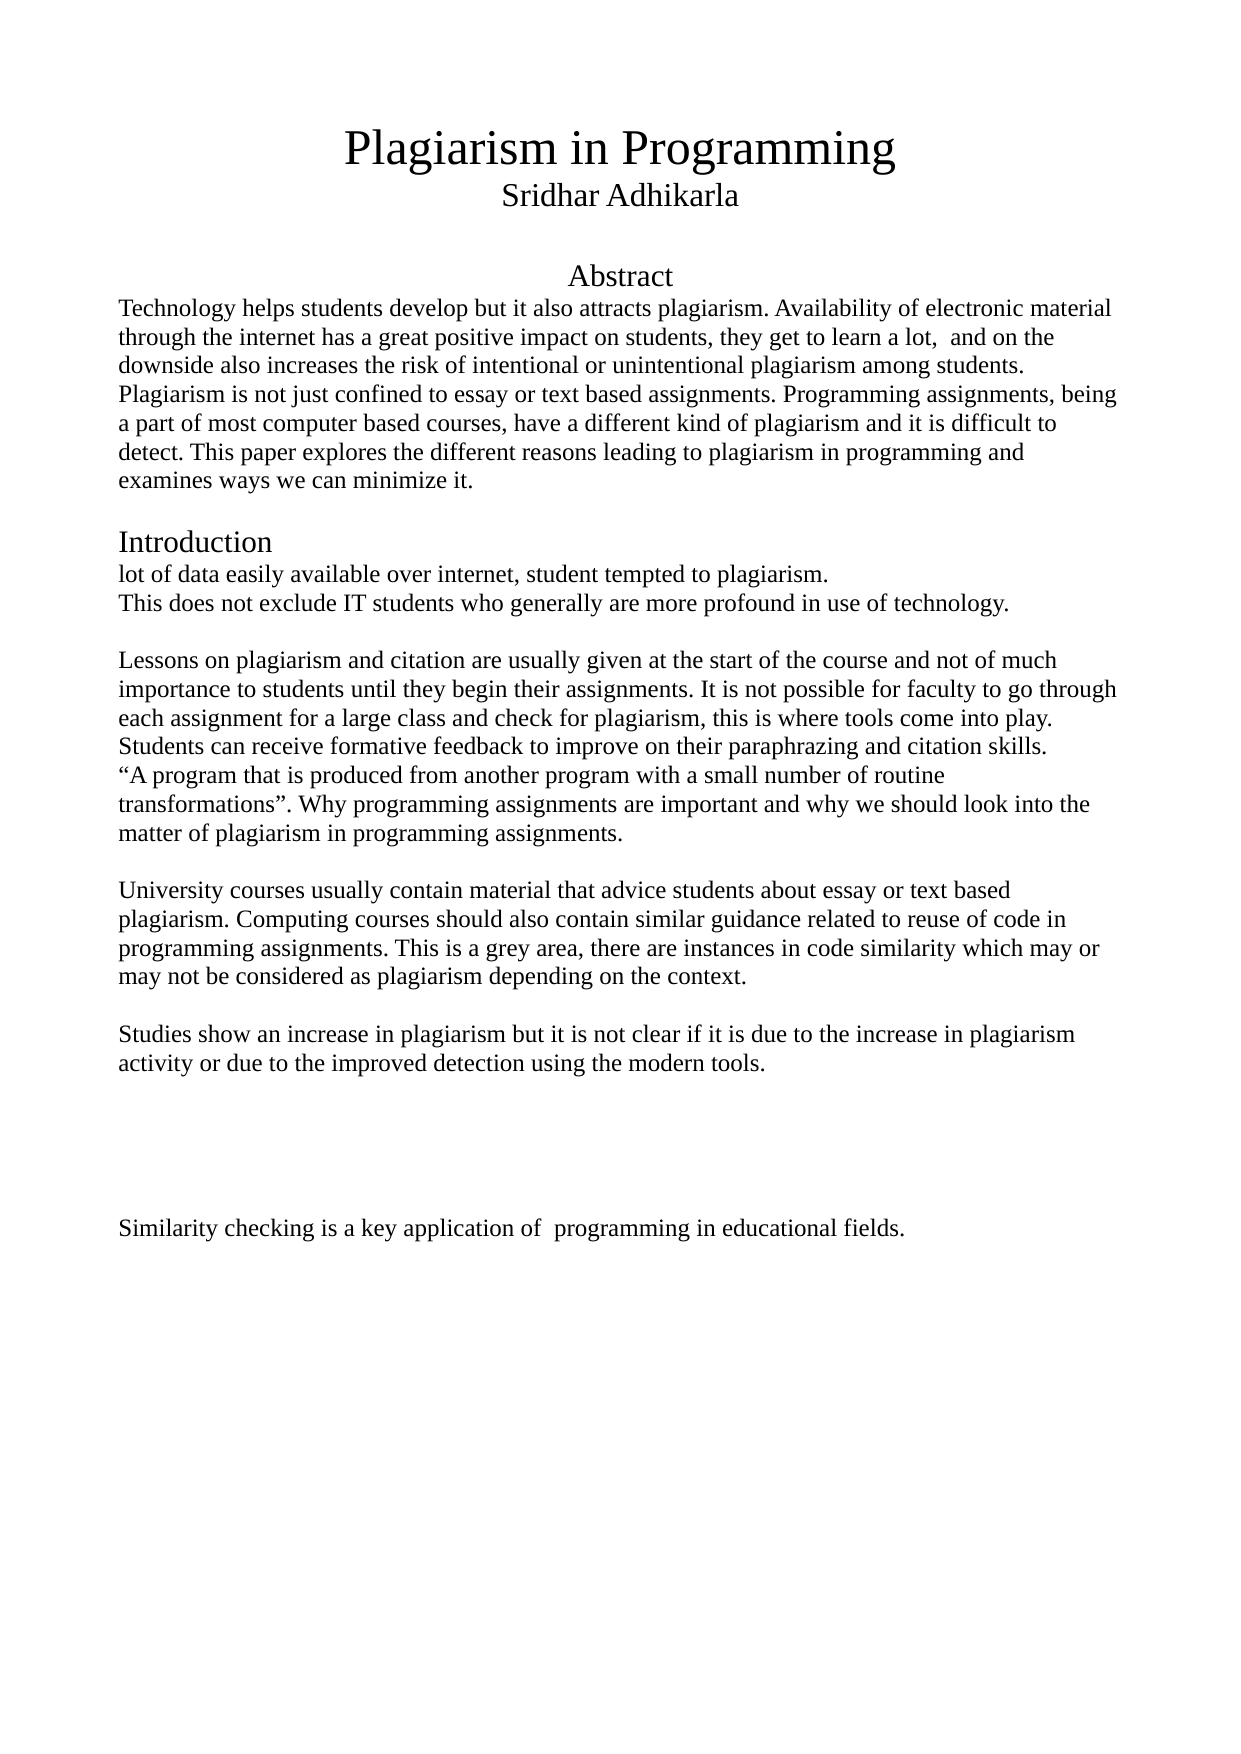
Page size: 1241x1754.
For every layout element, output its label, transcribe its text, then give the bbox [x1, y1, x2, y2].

text University courses usually contain material that advice students about essay or text based plagiarism. Computing courses should also contain similar guidance related to reuse of code in programming assignments. This is a grey area, there are instances in code similarity which may or may not be considered as plagiarism depending on the context. [118, 875, 1122, 990]
text Abstract [118, 257, 1122, 293]
text Studies show an increase in plagiarism but it is not clear if it is due to the increase in plagiarism activity or due to the improved detection using the modern tools. [118, 1019, 1122, 1076]
text Introduction [118, 523, 1122, 559]
text Plagiarism in Programming [118, 118, 1122, 176]
text Similarity checking is a key application of programming in educational fields. [118, 1213, 1122, 1242]
text Technology helps students develop but it also attracts plagiarism. Availability of electronic material through the internet has a great positive impact on students, they get to learn a lot, and on the downside also increases the risk of intentional or unintentional plagiarism among students. Plagiarism is not just confined to essay or text based assignments. Programming assignments, being a part of most computer based courses, have a different kind of plagiarism and it is difficult to detect. This paper explores the different reasons leading to plagiarism in programming and examines ways we can minimize it. [118, 293, 1122, 494]
text This does not exclude IT students who generally are more profound in use of technology. [118, 588, 1122, 616]
text Sridhar Adhikarla [118, 176, 1122, 214]
text lot of data easily available over internet, student tempted to plagiarism. [118, 559, 1122, 588]
text “A program that is produced from another program with a small number of routine transformations”. Why programming assignments are important and why we should look into the matter of plagiarism in programming assignments. [118, 760, 1122, 846]
text Lessons on plagiarism and citation are usually given at the start of the course and not of much importance to students until they begin their assignments. It is not possible for faculty to go through each assignment for a large class and check for plagiarism, this is where tools come into play. Students can receive formative feedback to improve on their paraphrazing and citation skills. [118, 645, 1122, 760]
